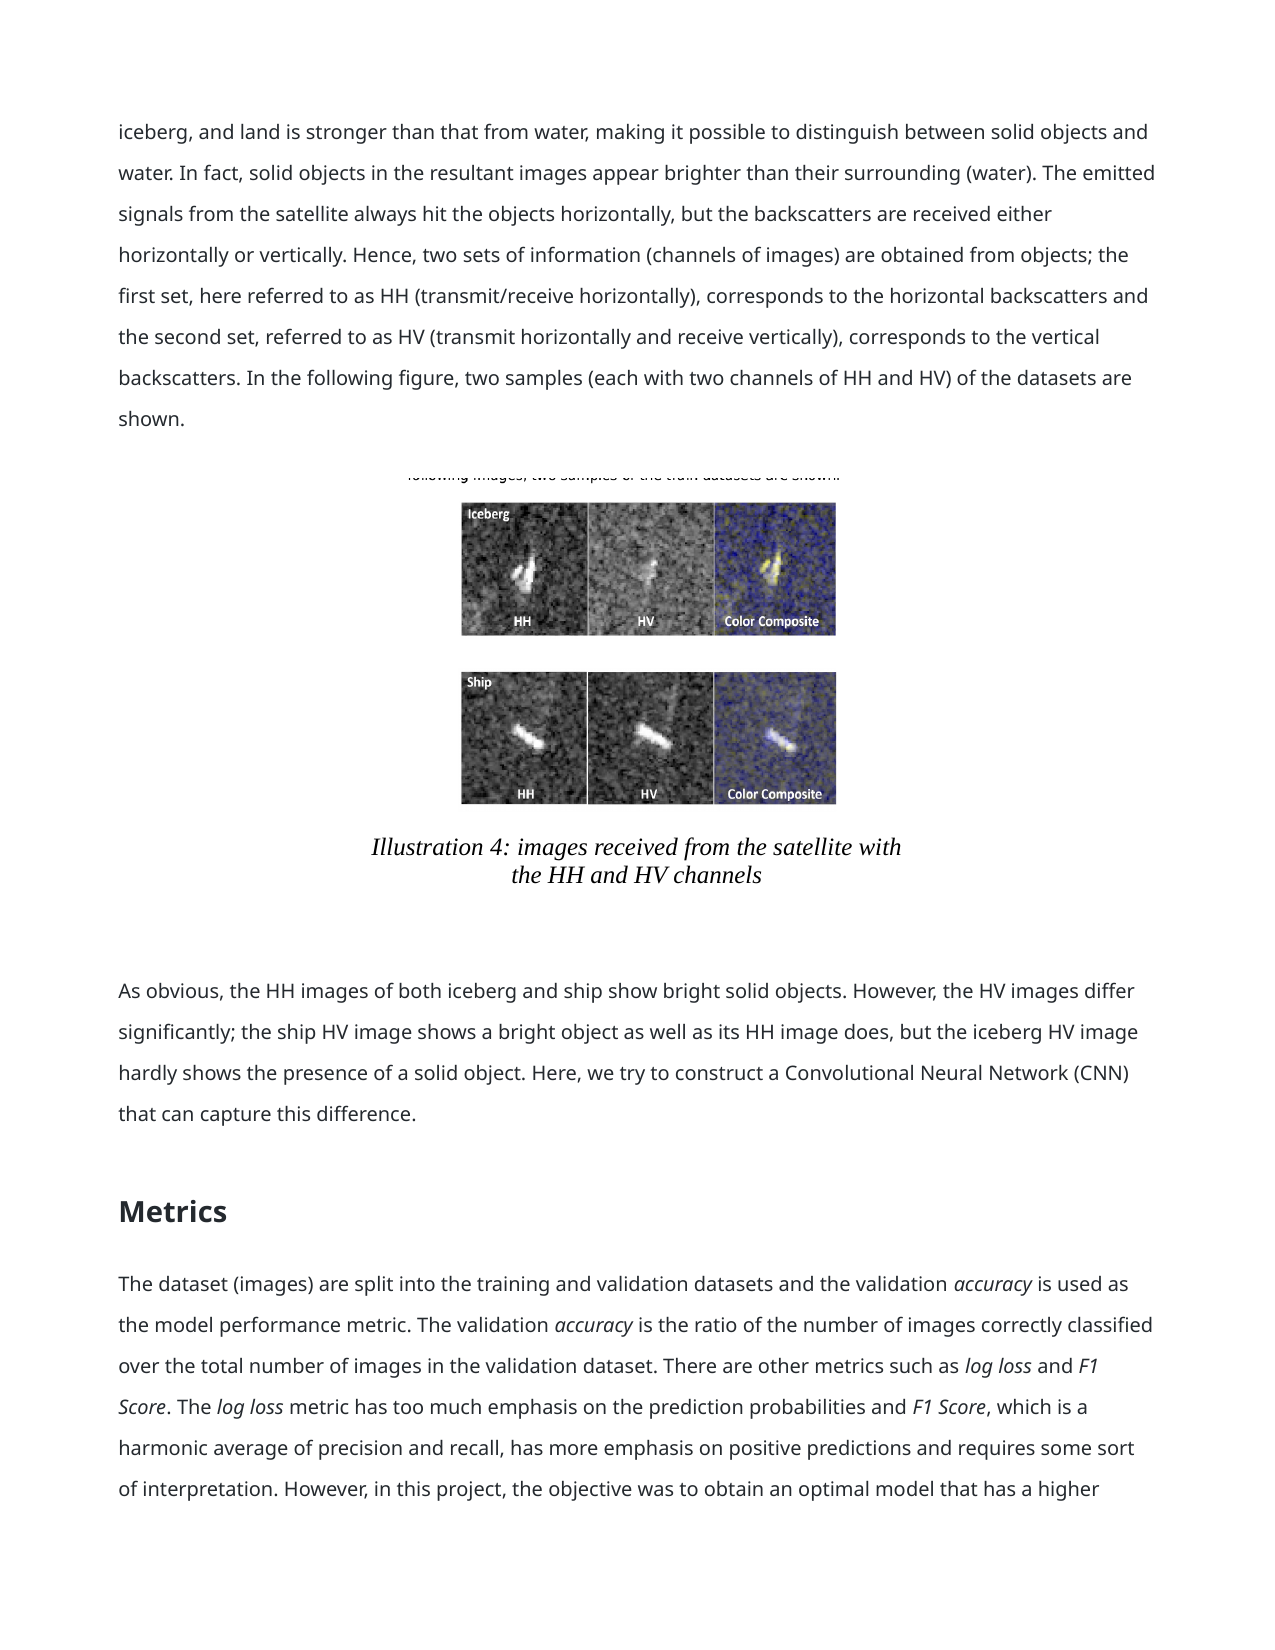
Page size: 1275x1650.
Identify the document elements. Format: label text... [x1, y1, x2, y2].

text Illustration 4: images received from the satellite with the HH and HV channels [367, 478, 908, 889]
picture [404, 478, 871, 827]
text The dataset (images) are split into the training and validation datasets and the validation accuracy is used as the model performance metric. The validation accuracy is the ratio of the number of images correctly classified over the total number of images in the validation dataset. There are other metrics such as log loss and F1 Score. The log loss metric has too much emphasis on the prediction probabilities and F1 Score, which is a harmonic average of precision and recall, has more emphasis on positive predictions and requires some sort of interpretation. However, in this project, the objective was to obtain an optimal model that has a higher [118, 1271, 1157, 1502]
text iceberg, and land is stronger than that from water, making it possible to distinguish between solid objects and water. In fact, solid objects in the resultant images appear brighter than their surrounding (water). The emitted signals from the satellite always hit the objects horizontally, but the backscatters are received either horizontally or vertically. Hence, two sets of information (channels of images) are obtained from objects; the first set, here referred to as HH (transmit/receive horizontally), corresponds to the horizontal backscatters and the second set, referred to as HV (transmit horizontally and receive vertically), corresponds to the vertical backscatters. In the following figure, two samples (each with two channels of HH and HV) of the datasets are shown. [118, 118, 1157, 432]
text As obvious, the HH images of both iceberg and ship show bright solid objects. However, the HV images differ significantly; the ship HV image shows a bright object as well as its HH image does, but the iceberg HV image hardly shows the presence of a solid object. Here, we try to construct a Convolutional Neural Network (CNN) that can capture this difference. [118, 977, 1157, 1127]
subtitle Metrics [118, 1191, 1157, 1231]
